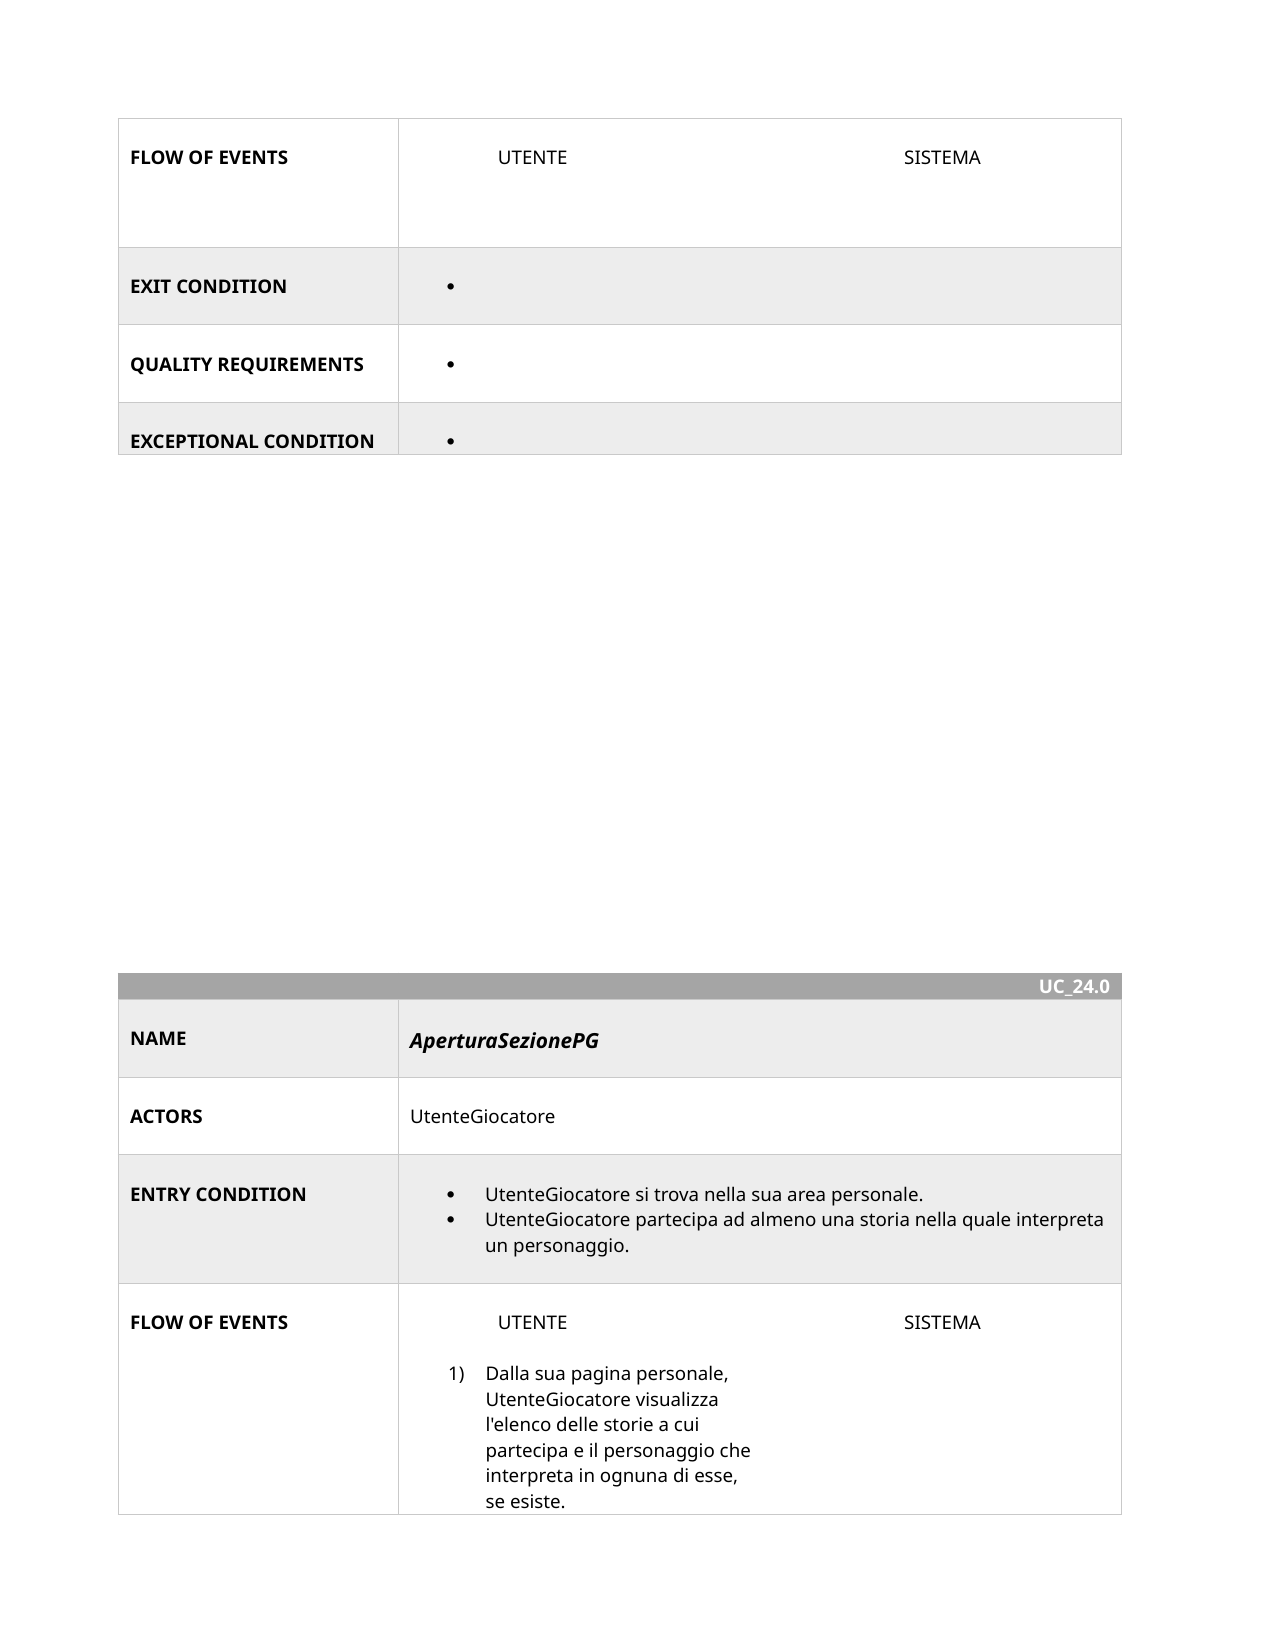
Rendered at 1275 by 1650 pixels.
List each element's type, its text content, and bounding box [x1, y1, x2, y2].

table_cell [399, 403, 1121, 454]
table_cell UtenteGiocatore [399, 1078, 1121, 1154]
table_cell FLOW OF EVENTS [119, 119, 398, 247]
table_cell FLOW OF EVENTS [119, 1284, 398, 1514]
table_cell EXIT CONDITION [119, 248, 398, 324]
table_cell UTENTE SISTEMA Dalla sua pagina personale, UtenteGiocatore visualizza l'elenco delle storie a cui partecipa e il personaggio che interpreta in ognuna di esse, se esiste. UtenteGiocatore clicca sul pulsante Gioca. Il sistema indirizza UtenteGiocatore alla schermata e gli mostra la scheda del suo personaggio. [399, 1284, 1121, 1514]
table_cell NAME [119, 1000, 398, 1077]
table_cell EXCEPTIONAL CONDITION [119, 403, 398, 454]
table_header [119, 974, 398, 999]
table_header UC_24.0 [399, 974, 1121, 999]
table_cell [399, 248, 1121, 324]
table_cell [399, 325, 1121, 402]
table_cell UTENTE SISTEMA [399, 119, 1121, 247]
table_cell ENTRY CONDITION [119, 1155, 398, 1283]
table_cell UtenteGiocatore si trova nella sua area personale. UtenteGiocatore partecipa ad almeno una storia nella quale interpreta un personaggio. [399, 1155, 1121, 1283]
table_cell AperturaSezionePG [399, 1000, 1121, 1077]
table_cell QUALITY REQUIREMENTS [119, 325, 398, 402]
table_cell ACTORS [119, 1078, 398, 1154]
